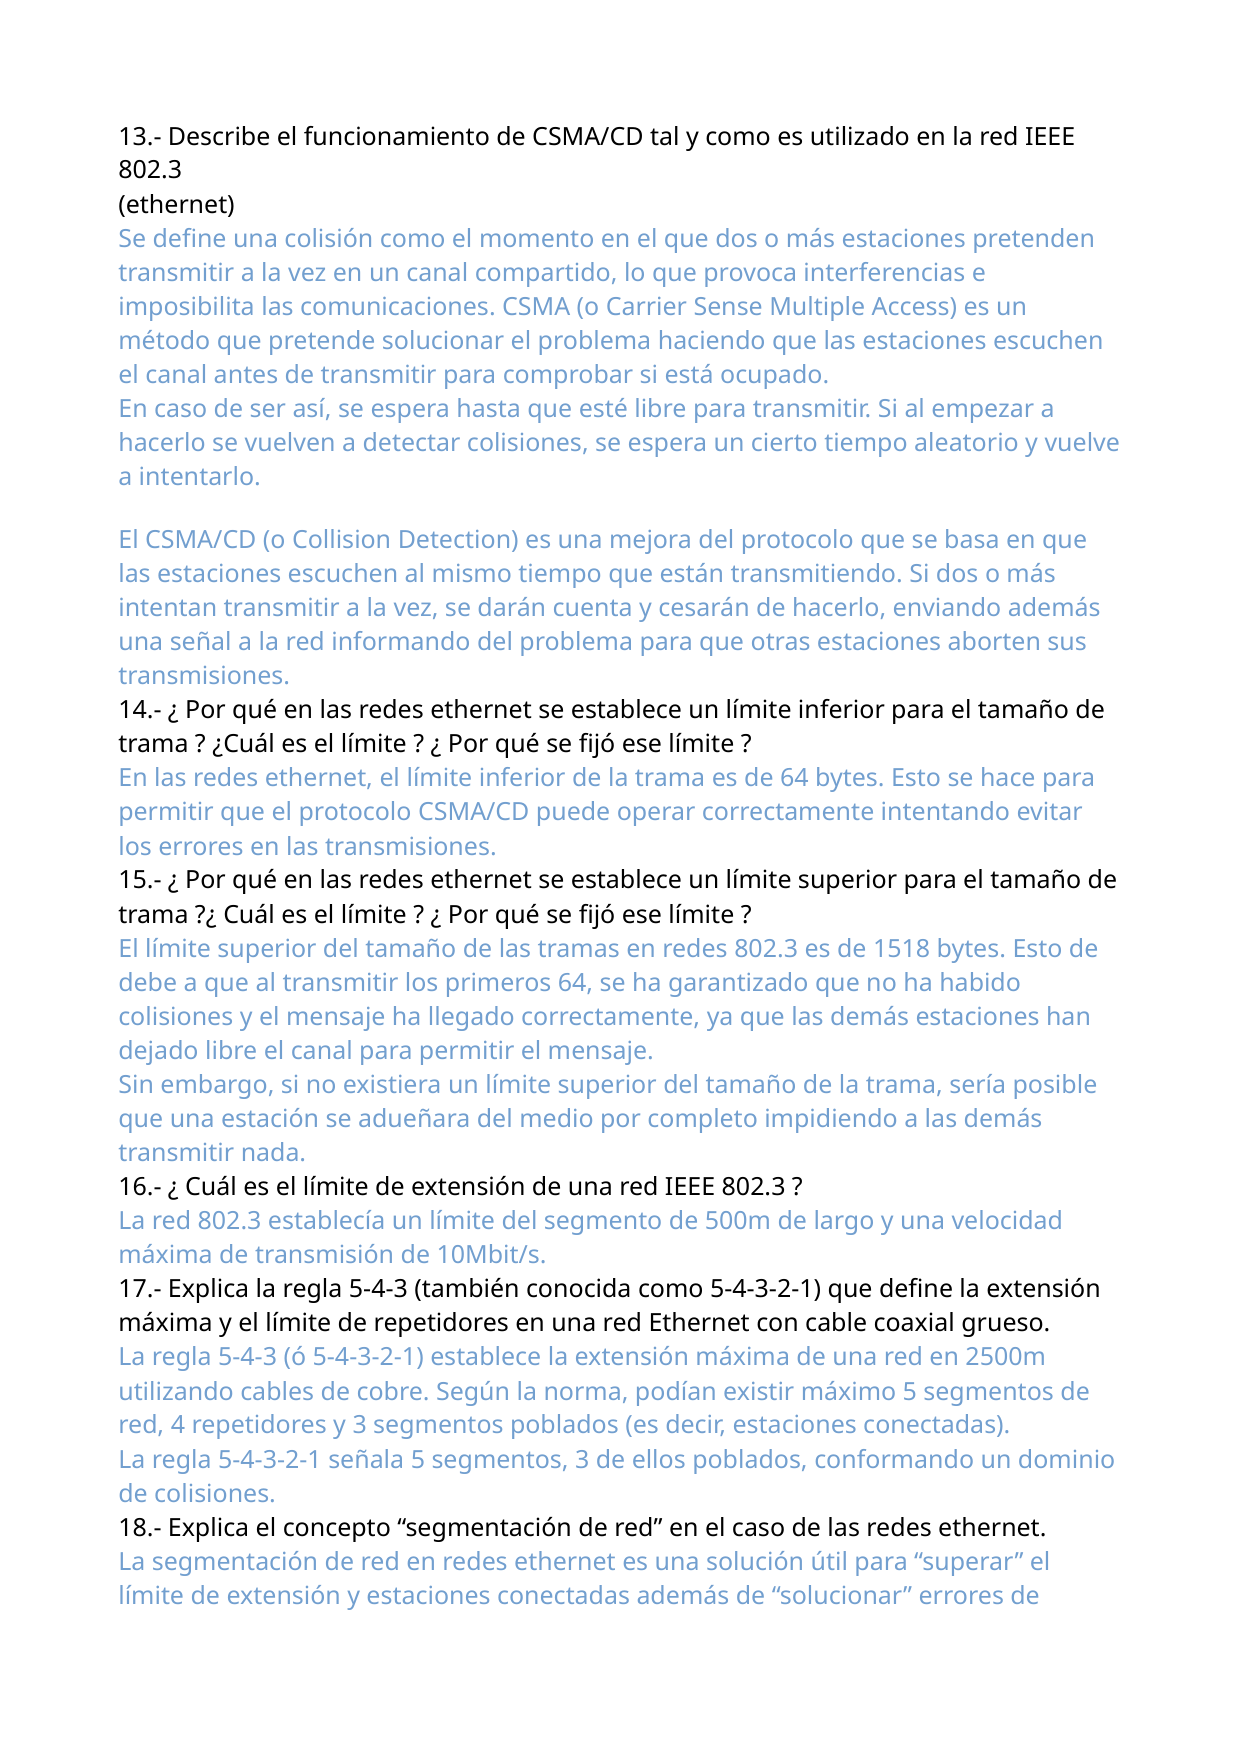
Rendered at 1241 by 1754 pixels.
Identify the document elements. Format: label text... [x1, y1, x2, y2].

text La segmentación de red en redes ethernet es una solución útil para “superar” el límite de extensión y estaciones conectadas además de “solucionar” errores de [118, 1543, 1122, 1612]
text En las redes ethernet, el límite inferior de la trama es de 64 bytes. Esto se hace para permitir que el protocolo CSMA/CD puede operar correctamente intentando evitar los errores en las transmisiones. 15.- ¿ Por qué en las redes ethernet se establece un límite superior para el tamaño de trama ?¿ Cuál es el límite ? ¿ Por qué se fijó ese límite ? [118, 760, 1122, 930]
text La regla 5-4-3-2-1 señala 5 segmentos, 3 de ellos poblados, conformando un dominio de colisiones. 18.- Explica el concepto “segmentación de red” en el caso de las redes ethernet. [118, 1441, 1122, 1543]
text En caso de ser así, se espera hasta que esté libre para transmitir. Si al empezar a hacerlo se vuelven a detectar colisiones, se espera un cierto tiempo aleatorio y vuelve a intentarlo. [118, 391, 1122, 493]
text La red 802.3 establecía un límite del segmento de 500m de largo y una velocidad máxima de transmisión de 10Mbit/s. 17.- Explica la regla 5-4-3 (también conocida como 5-4-3-2-1) que define la extensión máxima y el límite de repetidores en una red Ethernet con cable coaxial grueso. [118, 1203, 1122, 1339]
text La regla 5-4-3 (ó 5-4-3-2-1) establece la extensión máxima de una red en 2500m utilizando cables de cobre. Según la norma, podían existir máximo 5 segmentos de red, 4 repetidores y 3 segmentos poblados (es decir, estaciones conectadas). [118, 1339, 1122, 1441]
text Se define una colisión como el momento en el que dos o más estaciones pretenden transmitir a la vez en un canal compartido, lo que provoca interferencias e imposibilita las comunicaciones. CSMA (o Carrier Sense Multiple Access) es un método que pretende solucionar el problema haciendo que las estaciones escuchen el canal antes de transmitir para comprobar si está ocupado. [118, 220, 1122, 391]
text Sin embargo, si no existiera un límite superior del tamaño de la trama, sería posible que una estación se adueñara del medio por completo impidiendo a las demás transmitir nada. 16.- ¿ Cuál es el límite de extensión de una red IEEE 802.3 ? [118, 1067, 1122, 1203]
text 13.- Describe el funcionamiento de CSMA/CD tal y como es utilizado en la red IEEE 802.3 (ethernet) [118, 118, 1122, 220]
text El CSMA/CD (o Collision Detection) es una mejora del protocolo que se basa en que las estaciones escuchen al mismo tiempo que están transmitiendo. Si dos o más intentan transmitir a la vez, se darán cuenta y cesarán de hacerlo, enviando además una señal a la red informando del problema para que otras estaciones aborten sus transmisiones. 14.- ¿ Por qué en las redes ethernet se establece un límite inferior para el tamaño de trama ? ¿Cuál es el límite ? ¿ Por qué se fijó ese límite ? [118, 522, 1122, 760]
text El límite superior del tamaño de las tramas en redes 802.3 es de 1518 bytes. Esto de debe a que al transmitir los primeros 64, se ha garantizado que no ha habido colisiones y el mensaje ha llegado correctamente, ya que las demás estaciones han dejado libre el canal para permitir el mensaje. [118, 930, 1122, 1067]
